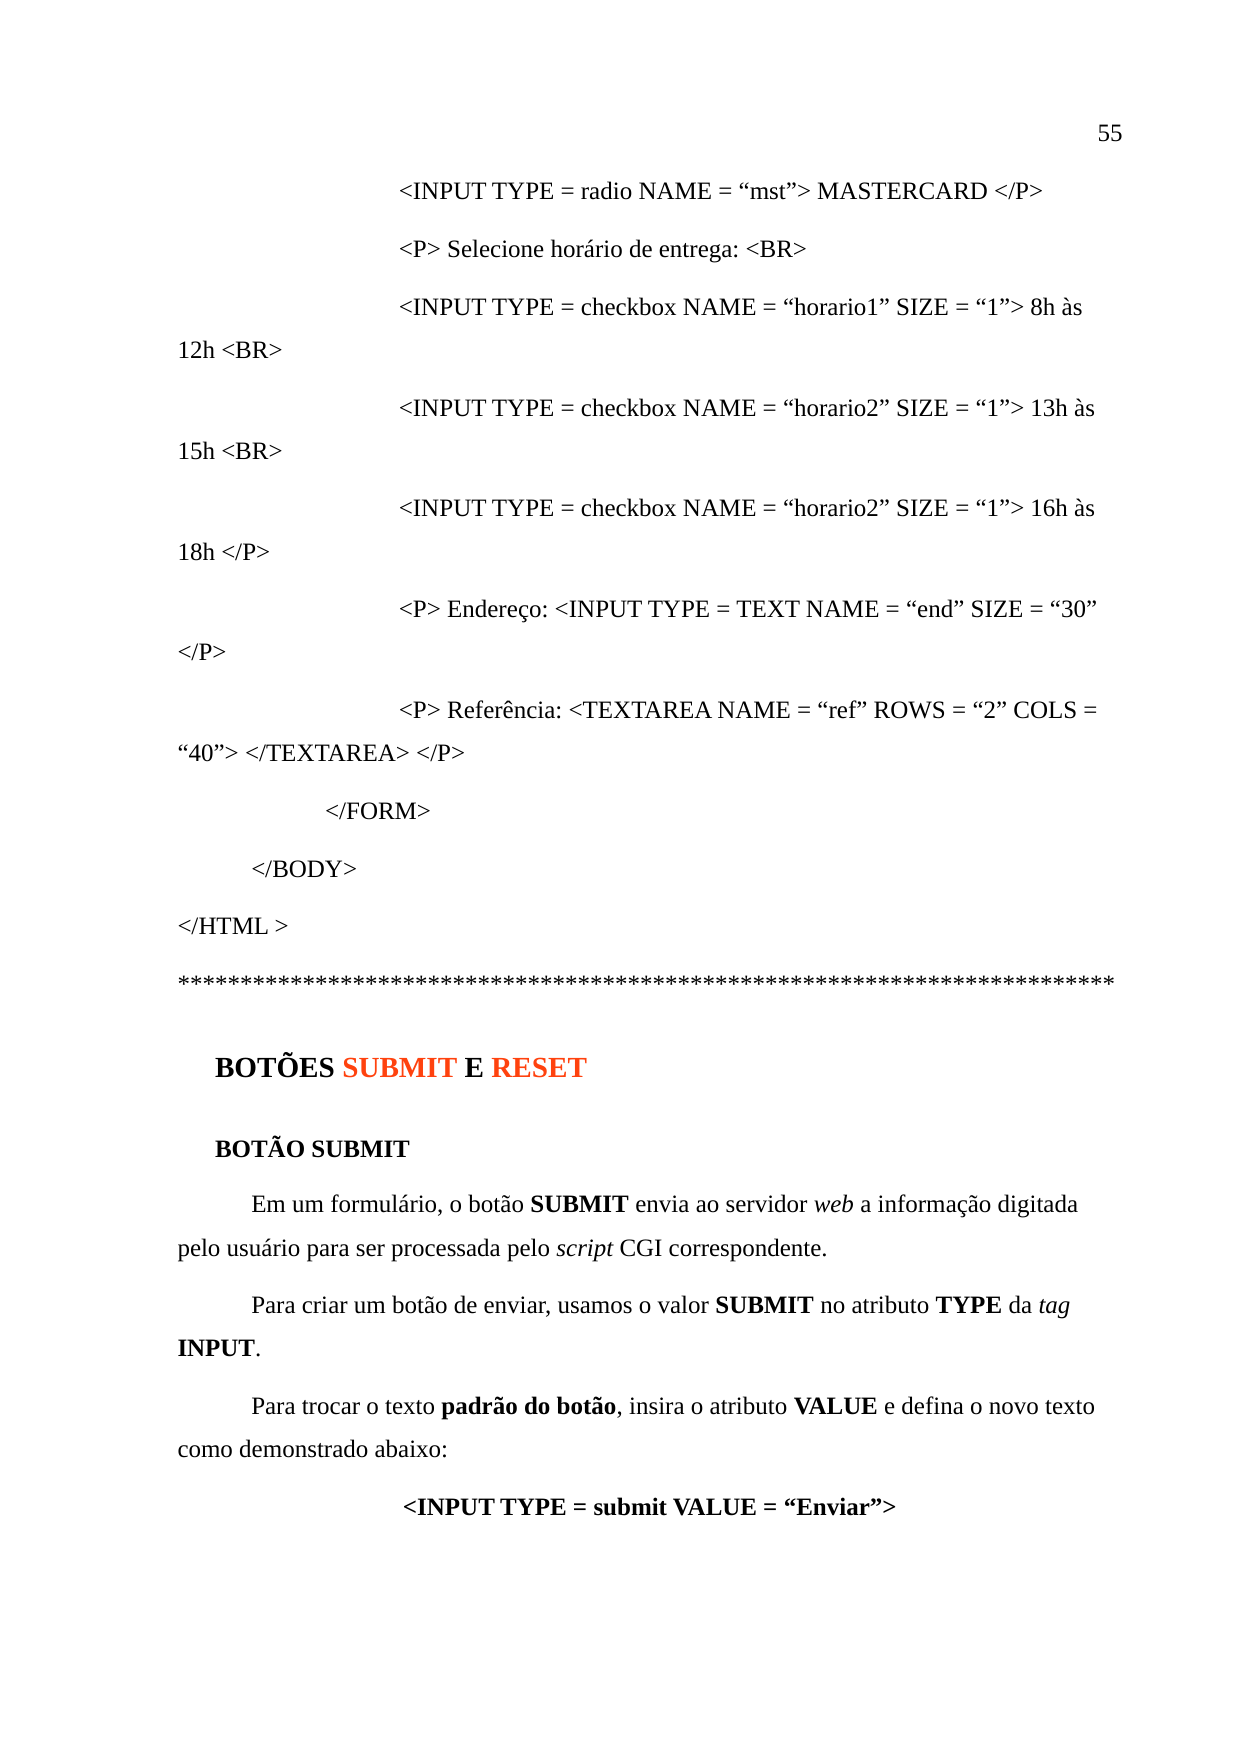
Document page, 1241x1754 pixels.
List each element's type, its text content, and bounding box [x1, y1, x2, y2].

text </HTML > [177, 911, 1122, 940]
text <P> Referência: <TEXTAREA NAME = “ref” ROWS = “2” COLS = “40”> </TEXTAREA> </P> [177, 695, 1122, 767]
text <INPUT TYPE = checkbox NAME = “horario2” SIZE = “1”> 16h às 18h </P> [177, 493, 1122, 565]
text </BODY> [177, 854, 1122, 882]
text <INPUT TYPE = radio NAME = “mst”> MASTERCARD </P> [177, 176, 1122, 205]
subtitle Botão SUBMIT [215, 1134, 1122, 1163]
text <P> Selecione horário de entrega: <BR> [177, 234, 1122, 263]
text <P> Endereço: <INPUT TYPE = TEXT NAME = “end” SIZE = “30” </P> [177, 594, 1122, 666]
text *************************************************************************** [177, 969, 1122, 998]
text Para trocar o texto padrão do botão, insira o atributo VALUE e defina o novo texto como demonstrado abaixo: [177, 1391, 1122, 1463]
subtitle Botões SUBMIT e RESET [215, 1050, 1122, 1084]
text Em um formulário, o botão SUBMIT envia ao servidor web a informação digitada pelo usuário para ser processada pelo script CGI correspondente. [177, 1189, 1122, 1261]
text </FORM> [177, 796, 1122, 825]
text <INPUT TYPE = checkbox NAME = “horario1” SIZE = “1”> 8h às 12h <BR> [177, 292, 1122, 364]
text <INPUT TYPE = checkbox NAME = “horario2” SIZE = “1”> 13h às 15h <BR> [177, 393, 1122, 464]
text Para criar um botão de enviar, usamos o valor SUBMIT no atributo TYPE da tag INPUT. [177, 1290, 1122, 1362]
text <INPUT TYPE = submit VALUE = “Enviar”> [177, 1492, 1122, 1521]
